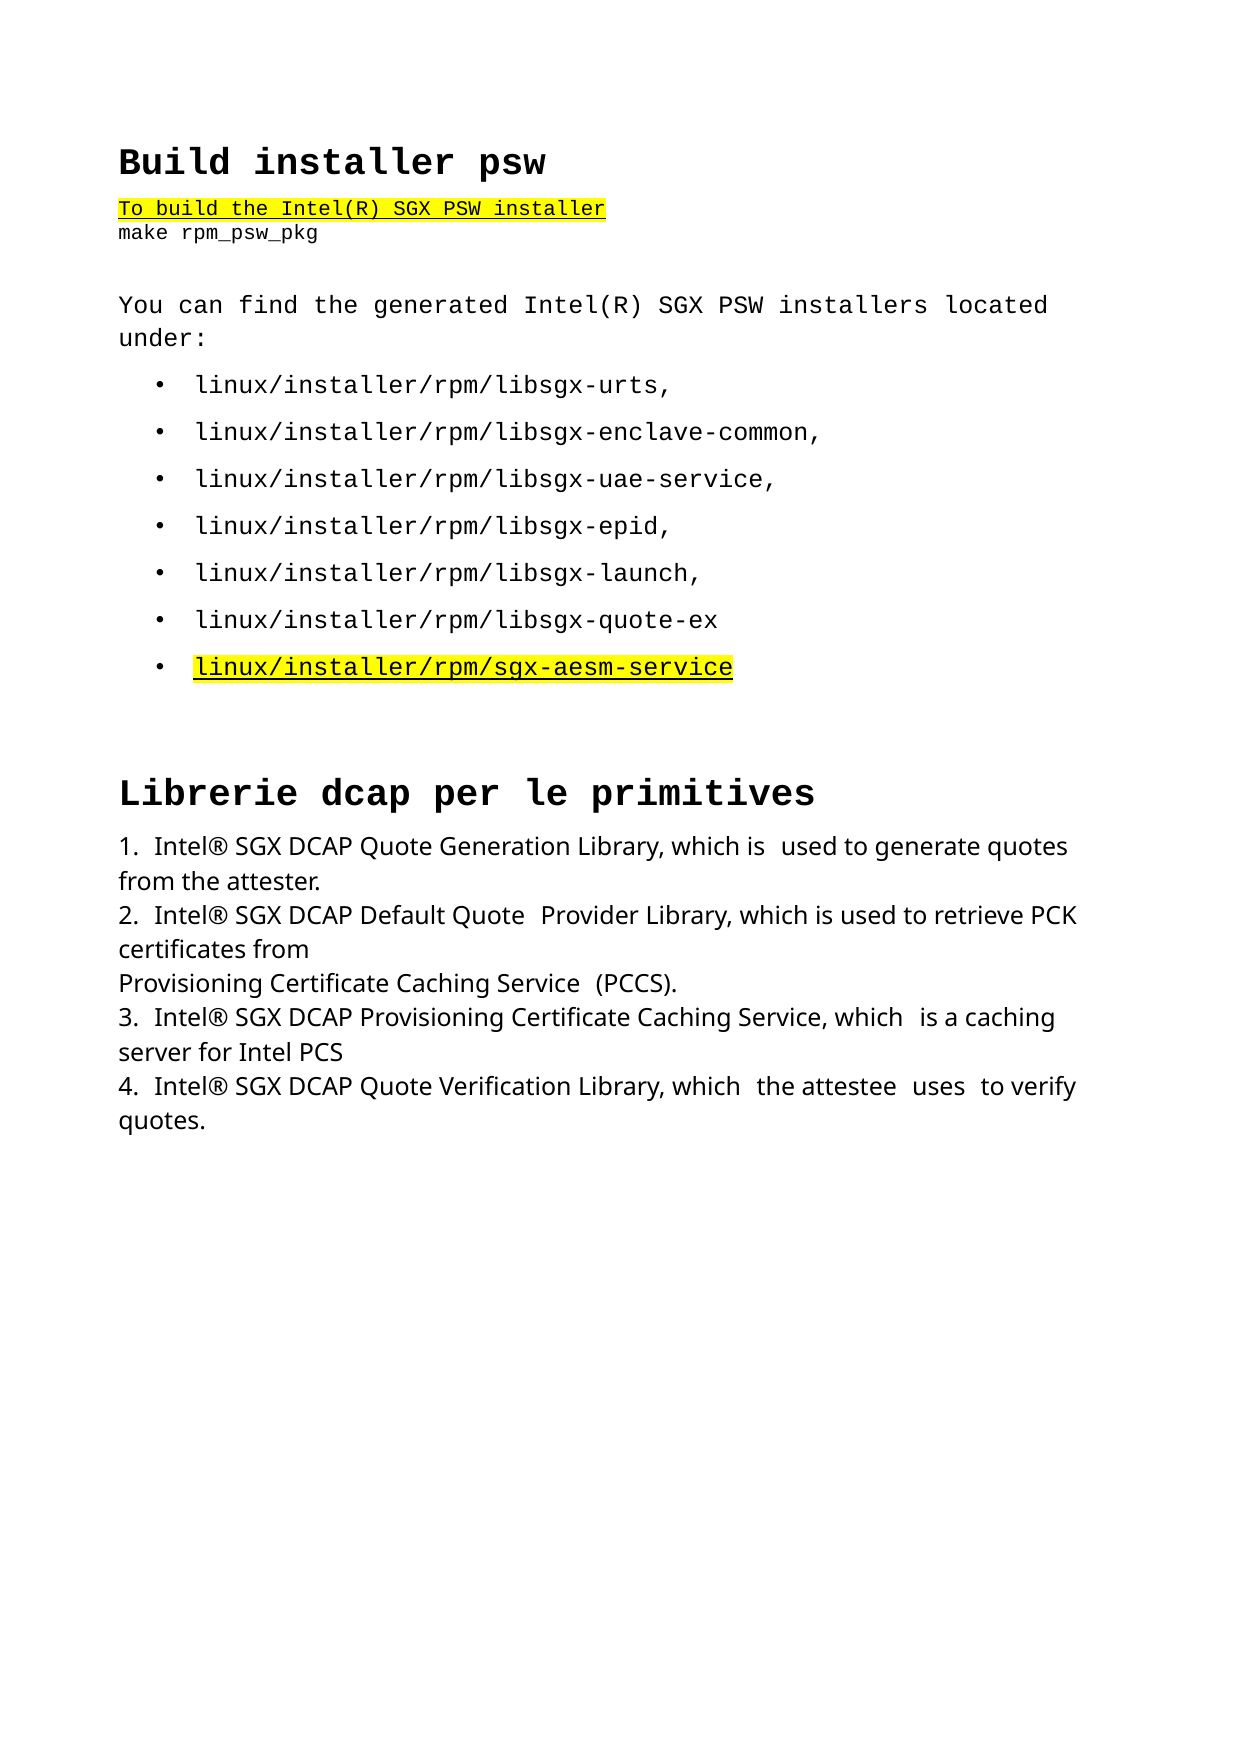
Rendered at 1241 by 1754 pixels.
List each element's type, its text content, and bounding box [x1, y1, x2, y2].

subtitle Librerie dcap per le primitives [118, 774, 1122, 817]
text 1. Intel® SGX DCAP Quote Generation Library, which is used to generate quotes from the attester. 2. Intel® SGX DCAP Default Quote Provider Library, which is used to retrieve PCK certificates from Provisioning Certificate Caching Service (PCCS). 3. Intel® SGX DCAP Provisioning Certificate Caching Service, which is a caching server for Intel PCS 4. Intel® SGX DCAP Quote Verification Library, which the attestee uses to verify quotes. [118, 829, 1122, 1137]
list linux/installer/rpm/libsgx-enclave-common, [156, 419, 1122, 448]
text To build the Intel(R) SGX PSW installer [118, 198, 1122, 222]
list linux/installer/rpm/libsgx-epid, [156, 513, 1122, 542]
list linux/installer/rpm/sgx-aesm-service [156, 655, 1122, 683]
subtitle Build installer psw [118, 143, 1122, 186]
list linux/installer/rpm/libsgx-urts, [156, 372, 1122, 401]
list linux/installer/rpm/libsgx-uae-service, [156, 466, 1122, 495]
text You can find the generated Intel(R) SGX PSW installers located under: [118, 293, 1122, 353]
list linux/installer/rpm/libsgx-launch, [156, 561, 1122, 589]
text make rpm_psw_pkg [118, 222, 1122, 245]
list linux/installer/rpm/libsgx-quote-ex [156, 608, 1122, 636]
